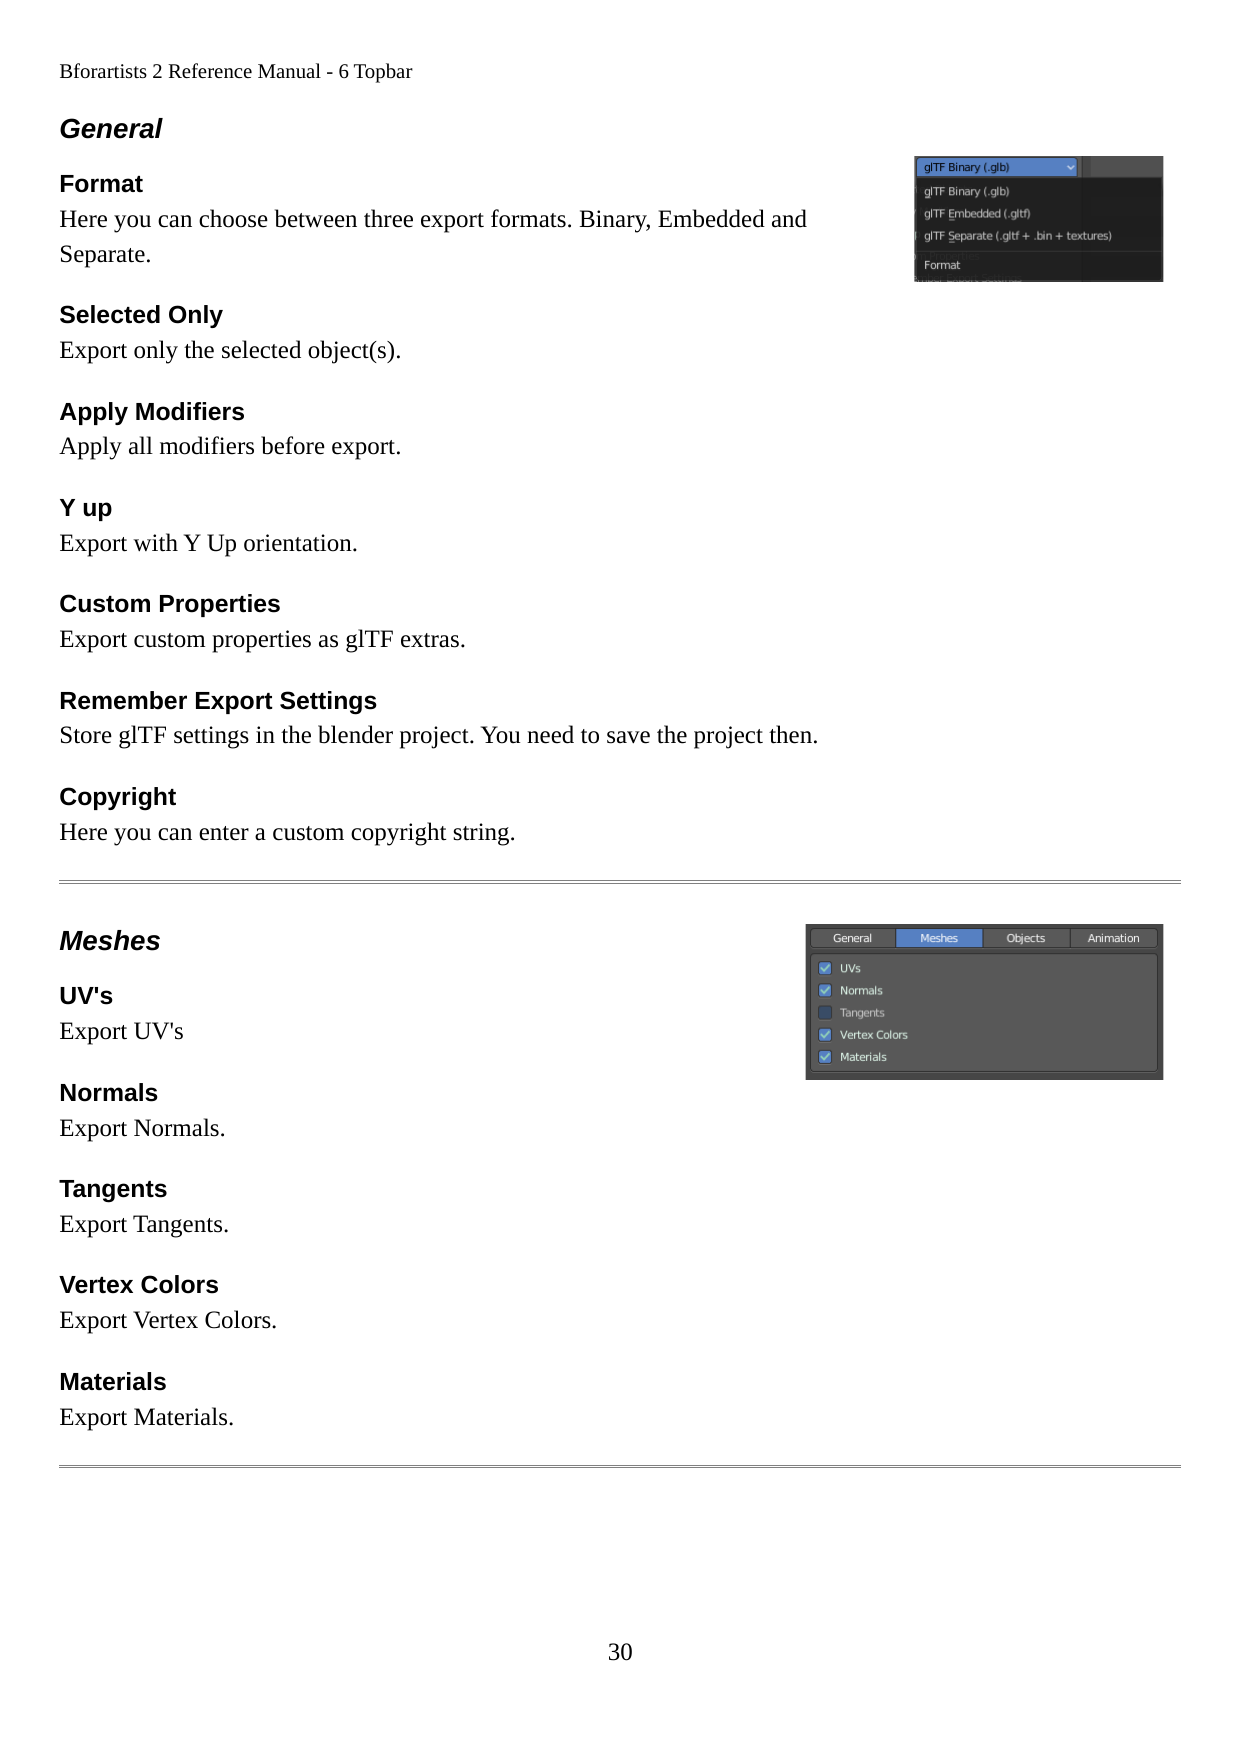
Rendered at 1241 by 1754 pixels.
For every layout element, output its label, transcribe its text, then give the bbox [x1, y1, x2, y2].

subtitle [1164, 169, 1181, 198]
text Export only the selected object(s). [59, 335, 1181, 364]
subtitle Vertex Colors [59, 1271, 1181, 1299]
subtitle UV's [59, 981, 805, 1010]
subtitle Remember Export Settings [59, 686, 1181, 714]
subtitle Selected Only [59, 300, 1181, 329]
subtitle [1164, 981, 1181, 1010]
subtitle Meshes [59, 924, 805, 956]
subtitle Tangents [59, 1174, 1181, 1203]
subtitle Materials [59, 1367, 1181, 1395]
text Apply all modifiers before export. [59, 431, 1181, 460]
subtitle Apply Modifiers [59, 397, 1181, 425]
picture [914, 156, 1164, 282]
subtitle Format [59, 169, 914, 198]
subtitle [1164, 924, 1181, 956]
subtitle Normals [59, 1078, 1181, 1106]
picture [805, 924, 1164, 1080]
text Here you can choose between three export formats. Binary, Embedded and Separate. [59, 204, 914, 267]
text Export Materials. [59, 1402, 1181, 1430]
text Export custom properties as glTF extras. [59, 624, 1181, 653]
subtitle General [59, 113, 1181, 144]
text Here you can enter a custom copyright string. [59, 817, 1181, 846]
text [1164, 1016, 1181, 1045]
text Export Tangents. [59, 1209, 1181, 1238]
text Store glTF settings in the blender project. You need to save the project then. [59, 721, 1181, 749]
subtitle Y up [59, 493, 1181, 522]
text Export Vertex Colors. [59, 1305, 1181, 1334]
text Export Normals. [59, 1113, 1181, 1141]
subtitle Custom Properties [59, 589, 1181, 618]
text Export with Y Up orientation. [59, 528, 1181, 557]
text Export UV's [59, 1016, 805, 1045]
subtitle Copyright [59, 782, 1181, 811]
